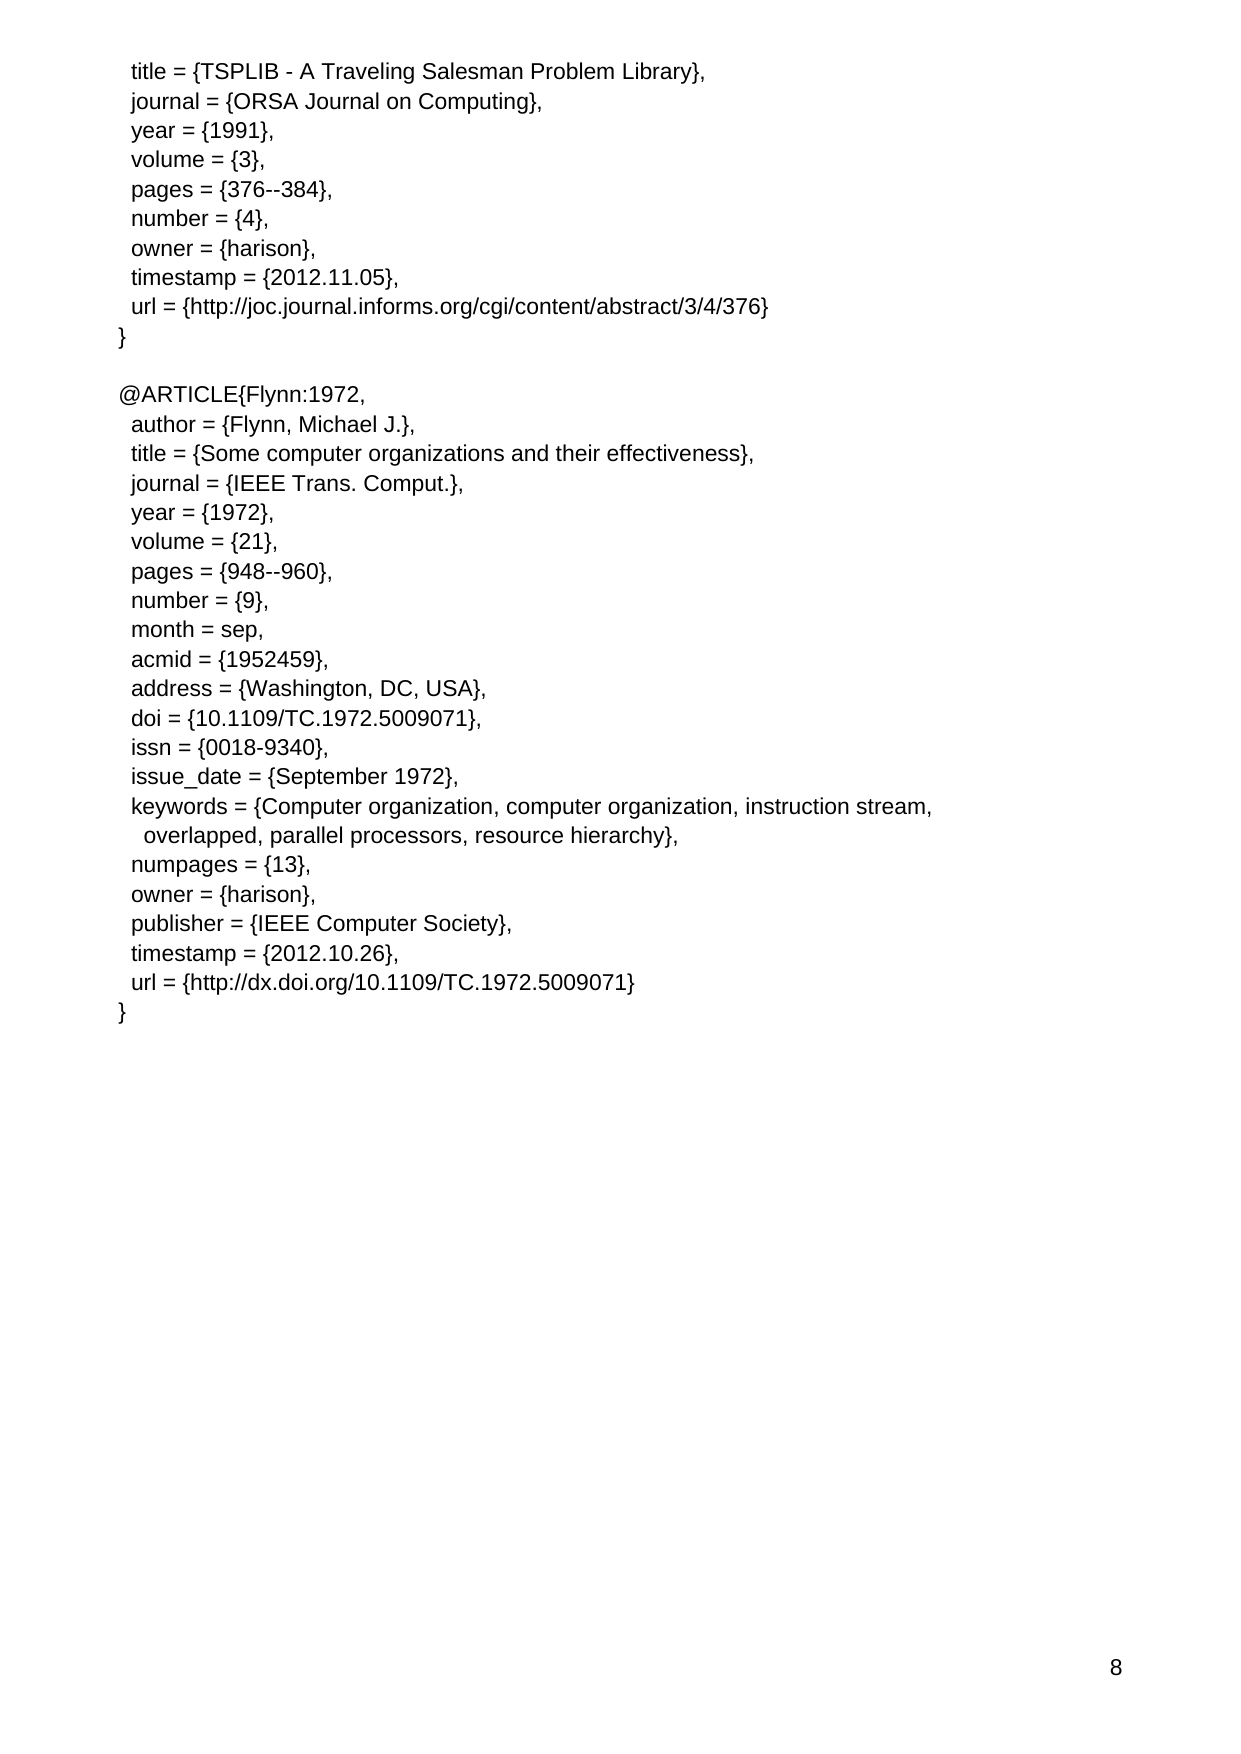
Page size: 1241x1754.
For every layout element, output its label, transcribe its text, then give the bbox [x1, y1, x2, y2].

text publisher = {IEEE Computer Society}, [118, 911, 1122, 937]
text address = {Washington, DC, USA}, [118, 676, 1122, 702]
text } [118, 999, 1122, 1025]
text @ARTICLE{Flynn:1972, [118, 382, 1122, 408]
text volume = {21}, [118, 529, 1122, 555]
text keywords = {Computer organization, computer organization, instruction stream, [118, 793, 1122, 819]
text volume = {3}, [118, 147, 1122, 173]
text timestamp = {2012.10.26}, [118, 940, 1122, 966]
text number = {4}, [118, 206, 1122, 232]
text author = {Flynn, Michael J.}, [118, 412, 1122, 437]
text url = {http://dx.doi.org/10.1109/TC.1972.5009071} [118, 970, 1122, 995]
text journal = {IEEE Trans. Comput.}, [118, 470, 1122, 496]
text journal = {ORSA Journal on Computing}, [118, 88, 1122, 114]
text pages = {948--960}, [118, 558, 1122, 584]
text year = {1972}, [118, 500, 1122, 525]
text title = {Some computer organizations and their effectiveness}, [118, 441, 1122, 467]
text overlapped, parallel processors, resource hierarchy}, [118, 823, 1122, 848]
text owner = {harison}, [118, 882, 1122, 907]
text timestamp = {2012.11.05}, [118, 265, 1122, 290]
text } [118, 323, 1122, 349]
text owner = {harison}, [118, 235, 1122, 261]
text issue_date = {September 1972}, [118, 764, 1122, 790]
text doi = {10.1109/TC.1972.5009071}, [118, 705, 1122, 731]
text month = sep, [118, 617, 1122, 643]
text number = {9}, [118, 588, 1122, 613]
text acmid = {1952459}, [118, 647, 1122, 672]
text numpages = {13}, [118, 852, 1122, 878]
text pages = {376--384}, [118, 177, 1122, 202]
text issn = {0018-9340}, [118, 735, 1122, 760]
text title = {TSPLIB - A Traveling Salesman Problem Library}, [118, 59, 1122, 85]
text year = {1991}, [118, 118, 1122, 143]
text url = {http://joc.journal.informs.org/cgi/content/abstract/3/4/376} [118, 294, 1122, 320]
